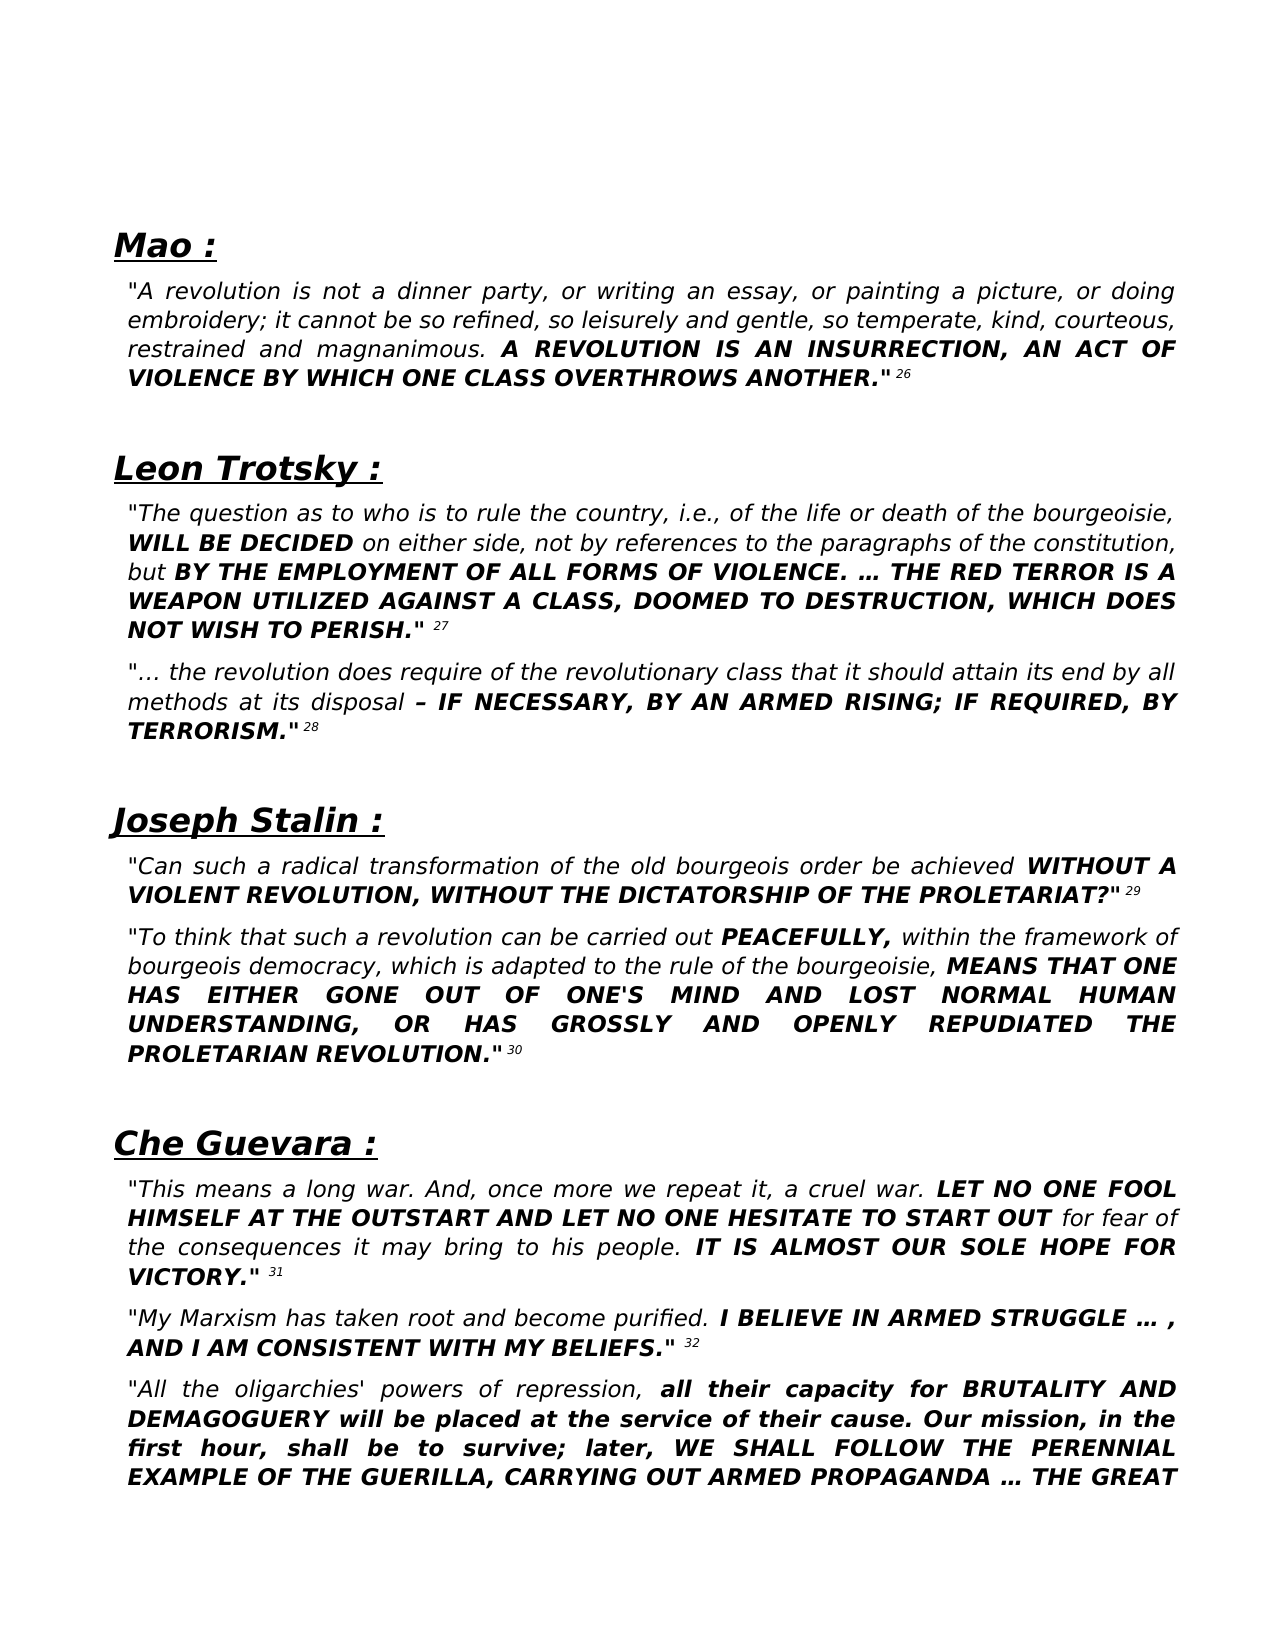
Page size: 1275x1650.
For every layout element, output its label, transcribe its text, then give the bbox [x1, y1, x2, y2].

text "This means a long war. And, once more we repeat it, a cruel war. LET NO ONE FOOL HIMSELF AT THE OUTSTART AND LET NO ONE HESITATE TO START OUT for fear of the consequences it may bring to his people. IT IS ALMOST OUR SOLE HOPE FOR VICTORY." 31 [127, 1176, 1177, 1290]
subtitle Che Guevara : [113, 1124, 1200, 1163]
subtitle Leon Trotsky : [113, 449, 1200, 488]
subtitle Mao : [113, 226, 1200, 265]
text "A revolution is not a dinner party, or writing an essay, or painting a picture, or doing embroidery; it cannot be so refined, so leisurely and gentle, so temperate, kind, courteous, restrained and magnanimous. A REVOLUTION IS AN INSURRECTION, AN ACT OF VIOLENCE BY WHICH ONE CLASS OVERTHROWS ANOTHER." 26 [127, 278, 1177, 392]
text "All the oligarchies' powers of repression, all their capacity for BRUTALITY AND DEMAGOGUERY will be placed at the service of their cause. Our mission, in the first hour, shall be to survive; later, WE SHALL FOLLOW THE PERENNIAL EXAMPLE OF THE GUERILLA, CARRYING OUT ARMED PROPAGANDA … THE GREAT [127, 1376, 1177, 1491]
text "The question as to who is to rule the country, i.e., of the life or death of the bourgeoisie, WILL BE DECIDED on either side, not by references to the paragraphs of the constitution, but BY THE EMPLOYMENT OF ALL FORMS OF VIOLENCE. … THE RED TERROR IS A WEAPON UTILIZED AGAINST A CLASS, DOOMED TO DESTRUCTION, WHICH DOES NOT WISH TO PERISH." 27 [127, 501, 1177, 644]
text "… the revolution does require of the revolutionary class that it should attain its end by all methods at its disposal – IF NECESSARY, BY AN ARMED RISING; IF REQUIRED, BY TERRORISM." 28 [127, 659, 1177, 744]
subtitle Joseph Stalin : [113, 801, 1200, 840]
text "To think that such a revolution can be carried out PEACEFULLY, within the framework of bourgeois democracy, which is adapted to the rule of the bourgeoisie, MEANS THAT ONE HAS EITHER GONE OUT OF ONE'S MIND AND LOST NORMAL HUMAN UNDERSTANDING, OR HAS GROSSLY AND OPENLY REPUDIATED THE PROLETARIAN REVOLUTION." 30 [127, 924, 1177, 1068]
text "Can such a radical transformation of the old bourgeois order be achieved WITHOUT A VIOLENT REVOLUTION, WITHOUT THE DICTATORSHIP OF THE PROLETARIAT?" 29 [127, 853, 1177, 909]
text "My Marxism has taken root and become purified. I BELIEVE IN ARMED STRUGGLE … , AND I AM CONSISTENT WITH MY BELIEFS." 32 [127, 1305, 1177, 1361]
